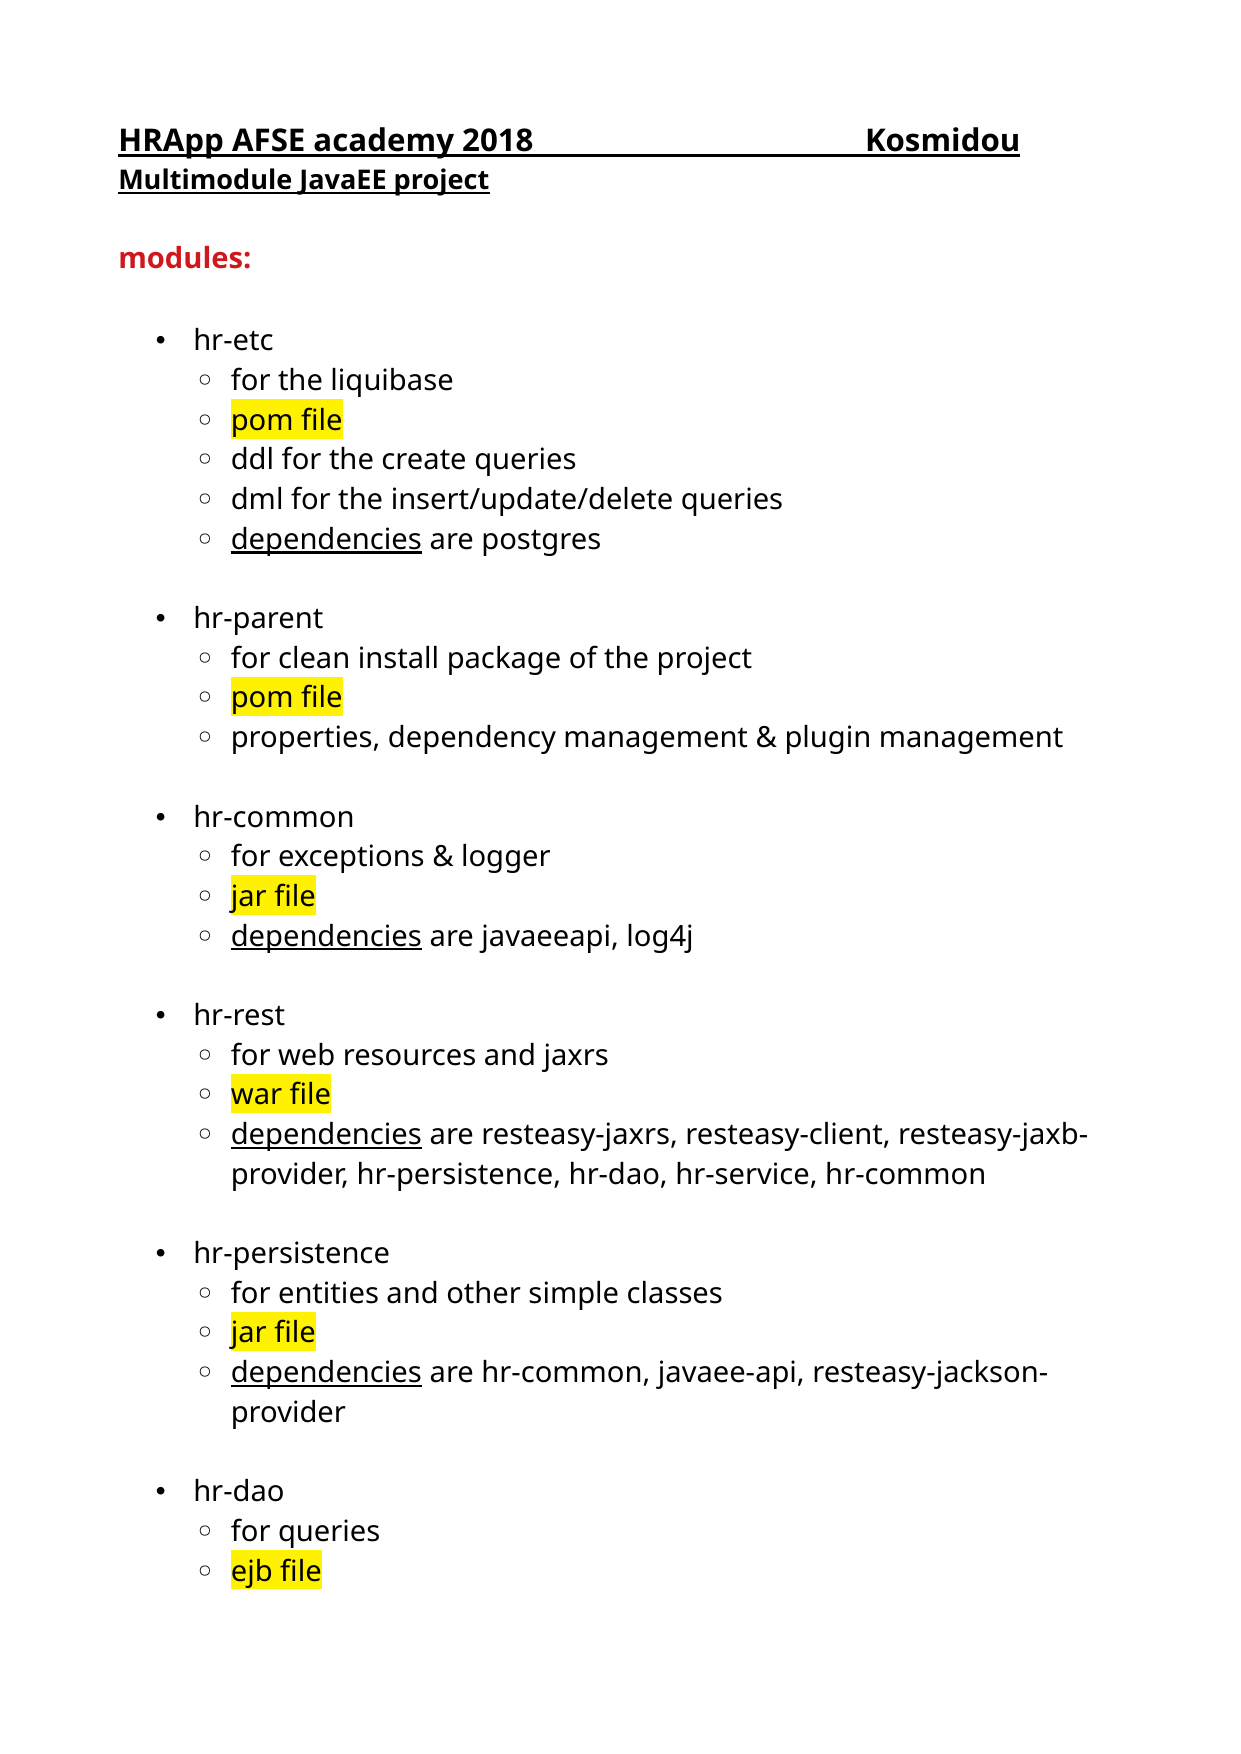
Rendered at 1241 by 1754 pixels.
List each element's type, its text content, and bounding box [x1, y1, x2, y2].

list for the liquibase [193, 359, 1122, 399]
text Multimodule JavaEE project [118, 161, 1122, 198]
list ejb file [193, 1550, 1122, 1589]
list ddl for the create queries [193, 439, 1122, 478]
list jar file [193, 1312, 1122, 1351]
text modules: [118, 237, 1122, 277]
list pom file [193, 399, 1122, 439]
list dependencies are javaeeapi, log4j [193, 915, 1122, 954]
list hr-rest [156, 994, 1122, 1034]
list properties, dependency management & plugin management [193, 716, 1122, 756]
list dependencies are postgres [193, 518, 1122, 558]
list dependencies are hr-common, javaee-api, resteasy-jackson-provider [193, 1351, 1122, 1431]
list war file [193, 1074, 1122, 1113]
list pom file [193, 677, 1122, 716]
list jar file [193, 875, 1122, 915]
list for entities and other simple classes [193, 1272, 1122, 1312]
list hr-dao [156, 1471, 1122, 1510]
list for clean install package of the project [193, 637, 1122, 677]
list hr-common [156, 796, 1122, 836]
list for queries [193, 1510, 1122, 1550]
list dependencies are resteasy-jaxrs, resteasy-client, resteasy-jaxb-provider, hr-persistence, hr-dao, hr-service, hr-common [193, 1113, 1122, 1193]
list hr-persistence [156, 1232, 1122, 1272]
list dml for the insert/update/delete queries [193, 478, 1122, 518]
list for web resources and jaxrs [193, 1034, 1122, 1074]
text HRApp AFSE academy 2018 Kosmidou [118, 118, 1122, 161]
list hr-parent [156, 597, 1122, 637]
list hr-etc [156, 319, 1122, 359]
list for exceptions & logger [193, 836, 1122, 875]
